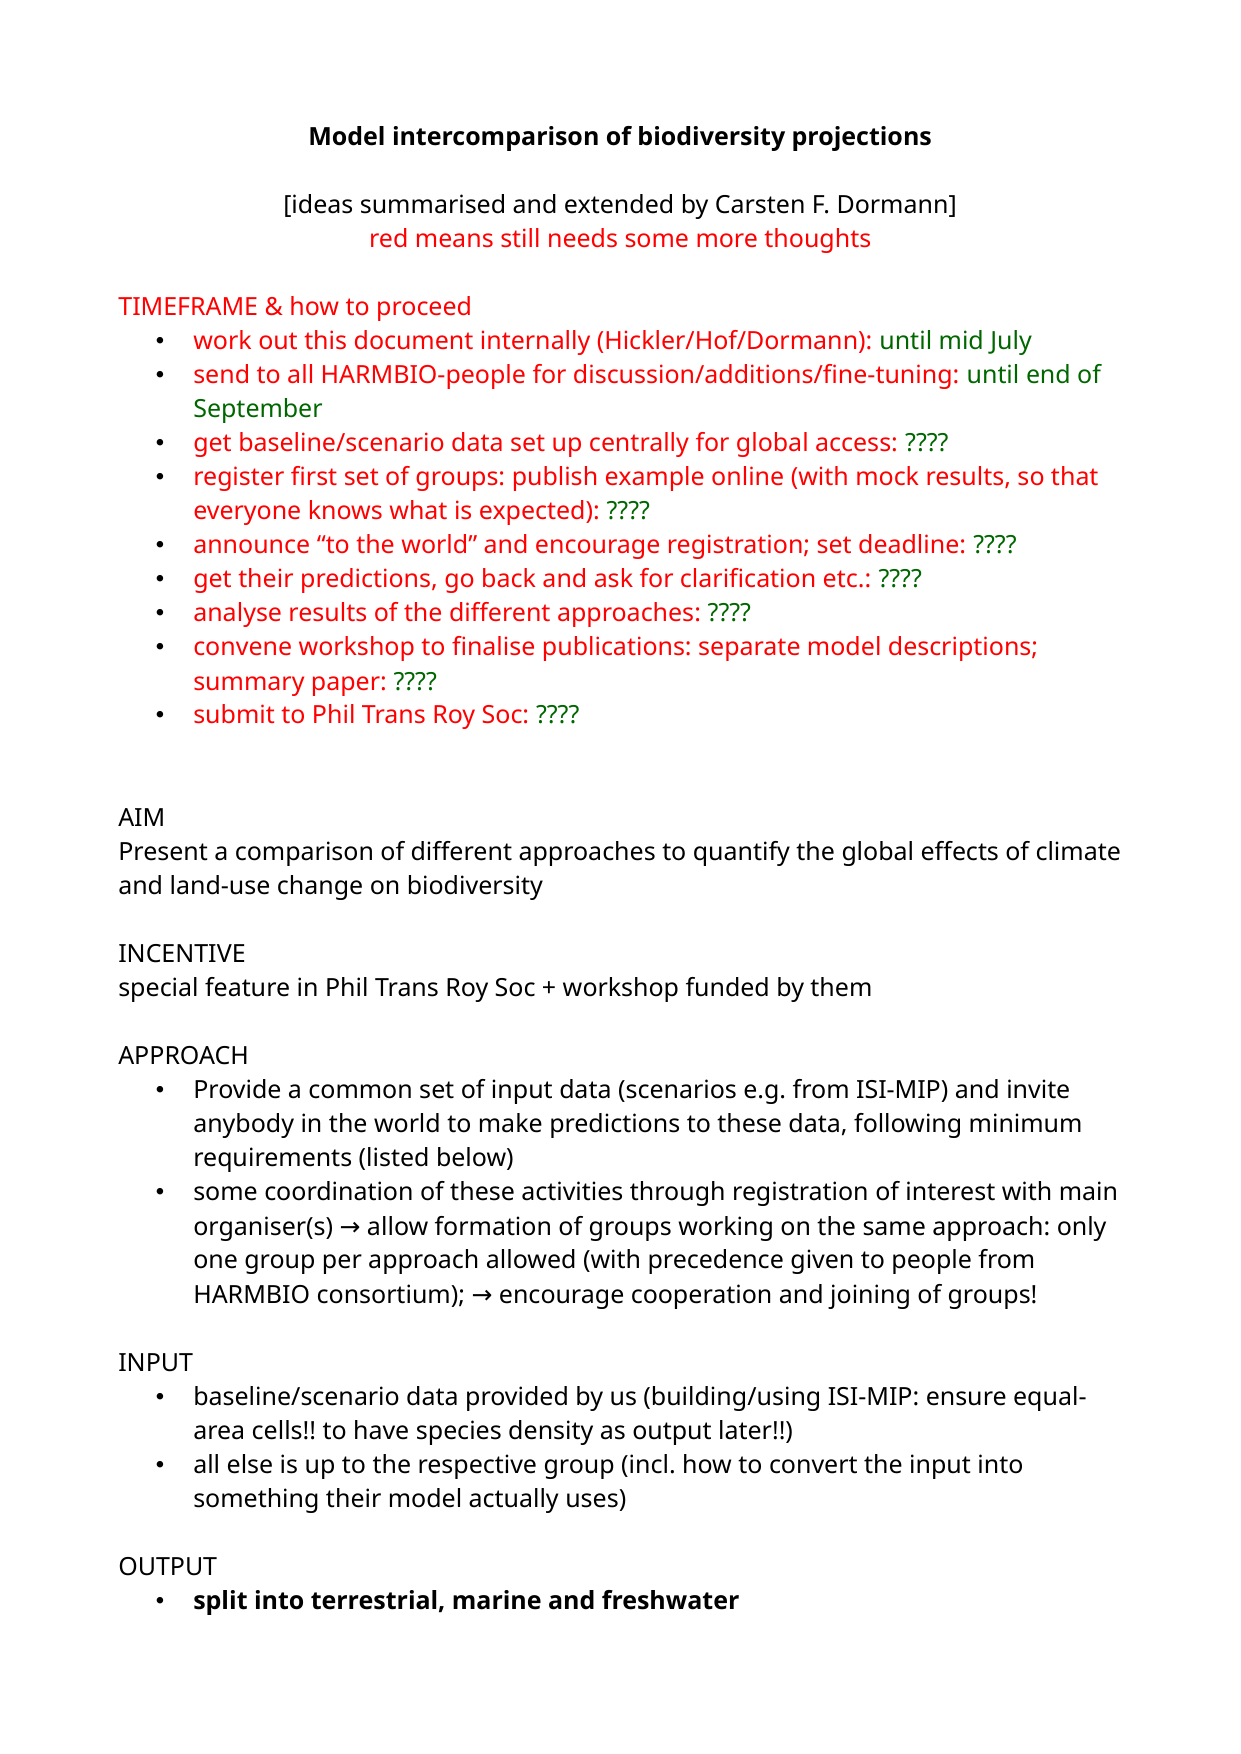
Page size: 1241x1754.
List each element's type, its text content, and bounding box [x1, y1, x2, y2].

text OUTPUT [118, 1549, 1122, 1583]
text TIMEFRAME & how to proceed [118, 288, 1122, 322]
text Present a comparison of different approaches to quantify the global effects of climate and land-use change on biodiversity [118, 833, 1122, 902]
list all else is up to the respective group (incl. how to convert the input into something their model actually uses) [156, 1447, 1122, 1515]
list work out this document internally (Hickler/Hof/Dormann): until mid July [156, 322, 1122, 357]
text Model intercomparison of biodiversity projections [118, 118, 1122, 152]
list register first set of groups: publish example online (with mock results, so that everyone knows what is expected): ???? [156, 459, 1122, 527]
list send to all HARMBIO-people for discussion/additions/fine-tuning: until end of September [156, 357, 1122, 425]
list convene workshop to finalise publications: separate model descriptions; summary paper: ???? [156, 629, 1122, 697]
text [ideas summarised and extended by Carsten F. Dormann] [118, 186, 1122, 220]
list submit to Phil Trans Roy Soc: ???? [156, 697, 1122, 731]
text special feature in Phil Trans Roy Soc + workshop funded by them [118, 970, 1122, 1004]
text AIM [118, 799, 1122, 833]
text INPUT [118, 1344, 1122, 1378]
list announce “to the world” and encourage registration; set deadline: ???? [156, 527, 1122, 561]
text red means still needs some more thoughts [118, 220, 1122, 254]
text INCENTIVE [118, 936, 1122, 970]
list baseline/scenario data provided by us (building/using ISI-MIP: ensure equal-area cells!! to have species density as output later!!) [156, 1378, 1122, 1447]
list split into terrestrial, marine and freshwater [156, 1583, 1122, 1617]
text APPROACH [118, 1038, 1122, 1072]
list some coordination of these activities through registration of interest with main organiser(s) → allow formation of groups working on the same approach: only one group per approach allowed (with precedence given to people from HARMBIO consortium); → encourage cooperation and joining of groups! [156, 1174, 1122, 1310]
list get their predictions, go back and ask for clarification etc.: ???? [156, 561, 1122, 595]
list analyse results of the different approaches: ???? [156, 595, 1122, 629]
list Provide a common set of input data (scenarios e.g. from ISI-MIP) and invite anybody in the world to make predictions to these data, following minimum requirements (listed below) [156, 1072, 1122, 1174]
list get baseline/scenario data set up centrally for global access: ???? [156, 425, 1122, 459]
